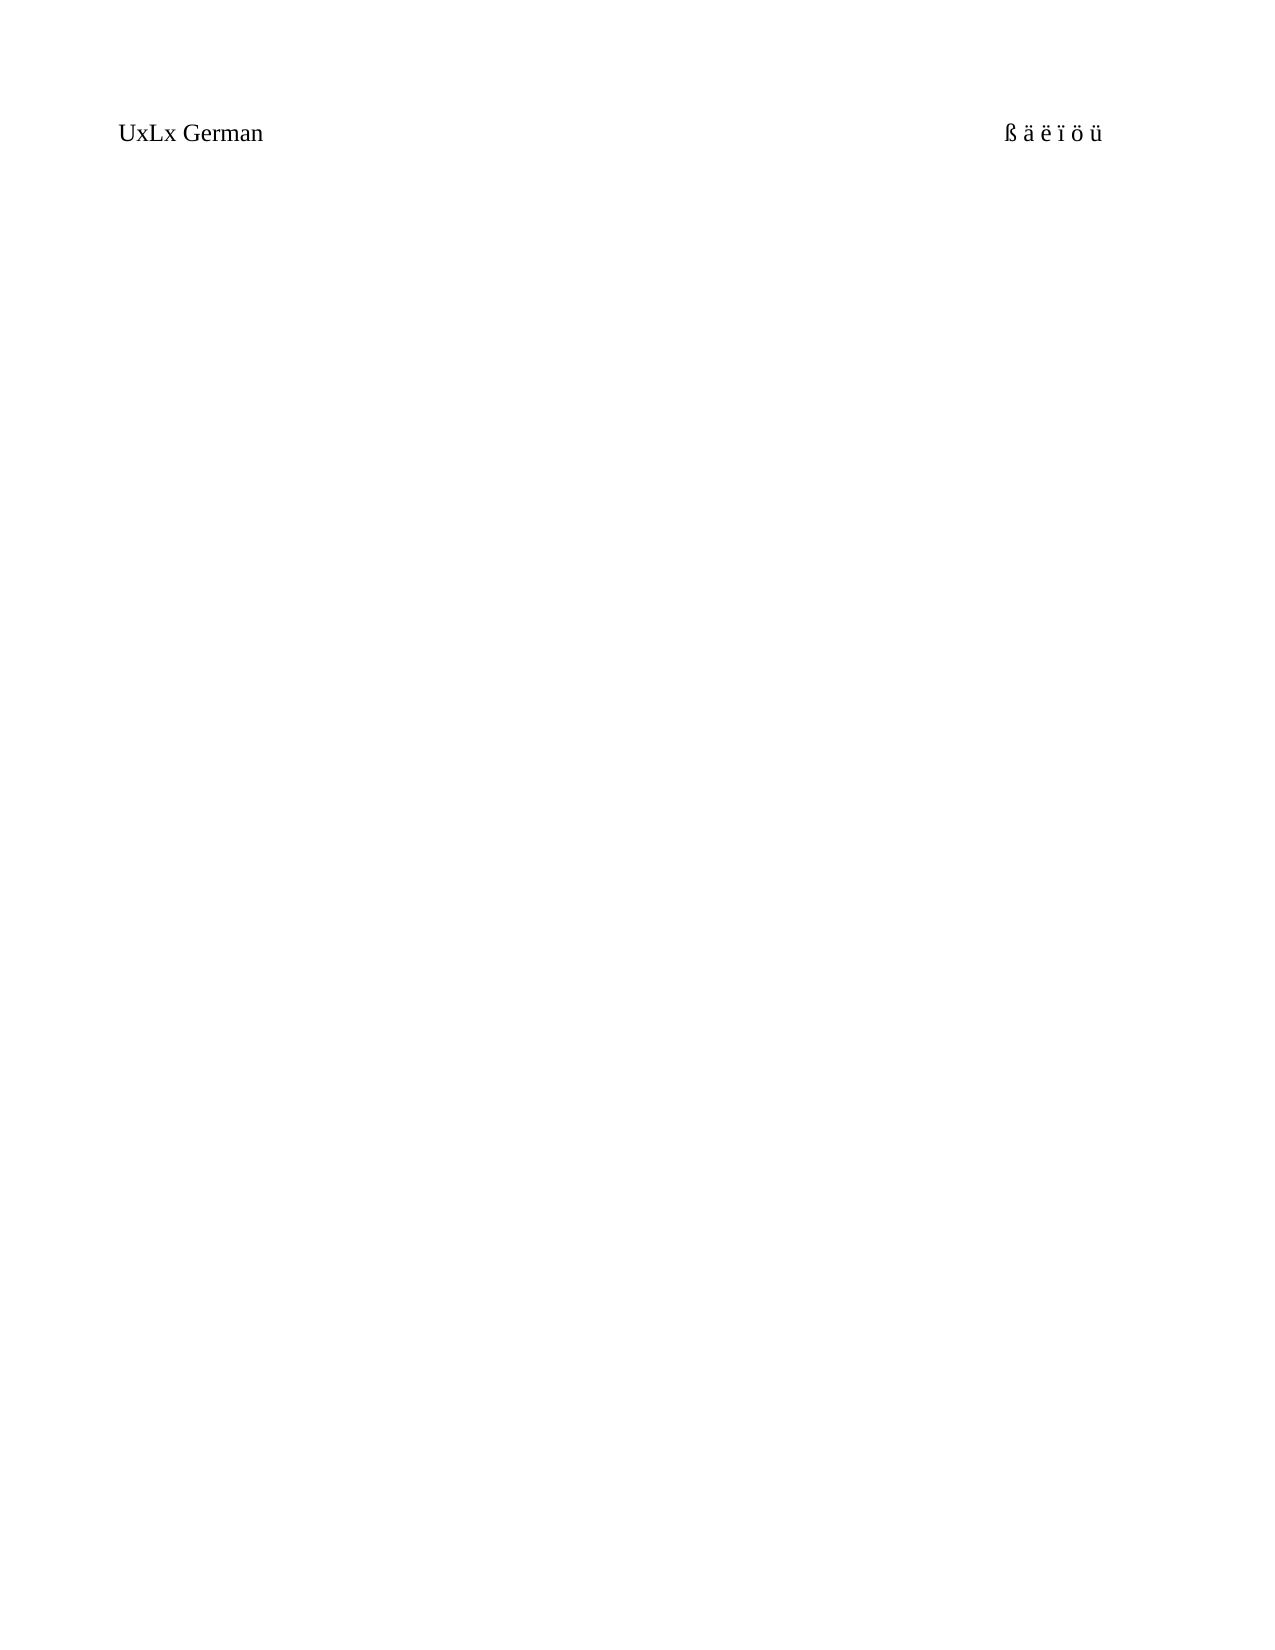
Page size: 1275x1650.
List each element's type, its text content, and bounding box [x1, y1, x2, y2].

text UxLx German ß ä ë ï ö ü [118, 118, 1157, 147]
